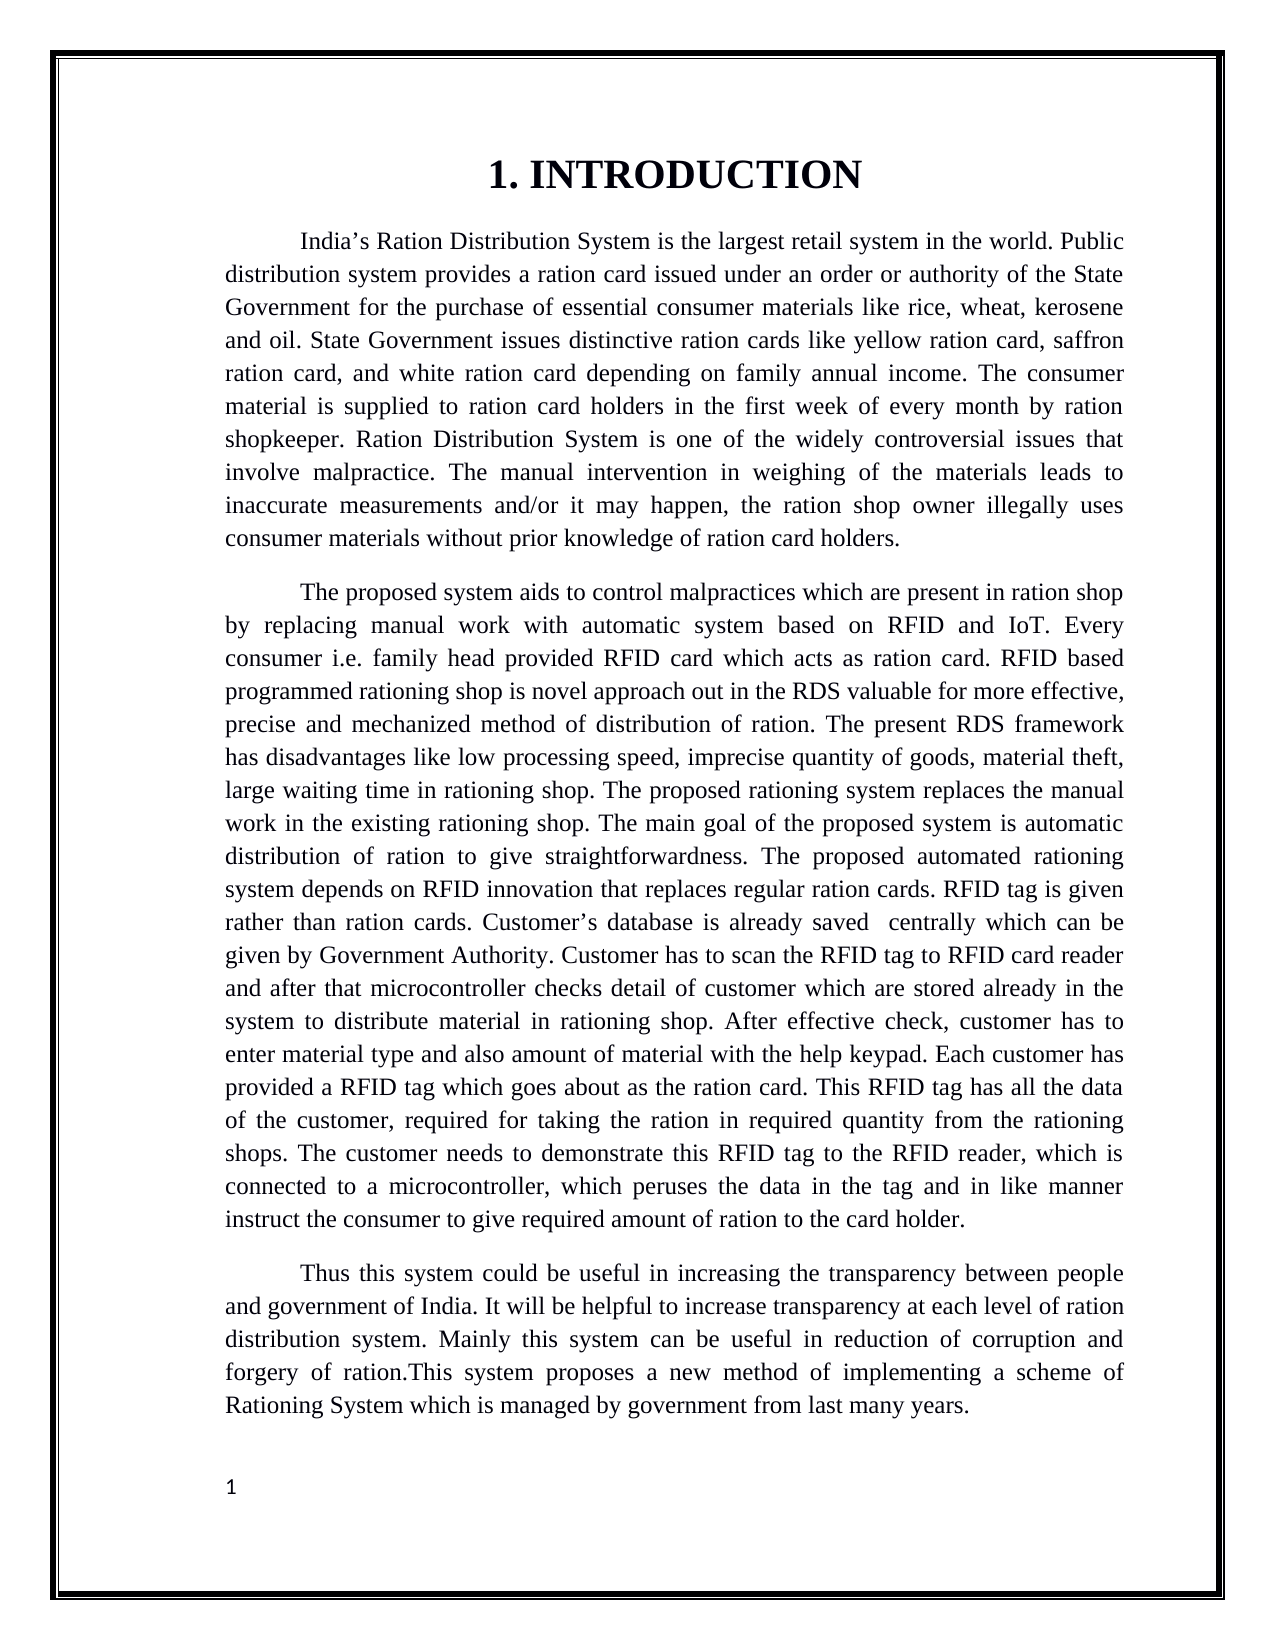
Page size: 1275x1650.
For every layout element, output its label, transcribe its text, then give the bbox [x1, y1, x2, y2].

text India’s Ration Distribution System is the largest retail system in the world. Public distribution system provides a ration card issued under an order or authority of the State Government for the purchase of essential consumer materials like rice, wheat, kerosene and oil. State Government issues distinctive ration cards like yellow ration card, saffron ration card, and white ration card depending on family annual income. The consumer material is supplied to ration card holders in the first week of every month by ration shopkeeper. Ration Distribution System is one of the widely controversial issues that involve malpractice. The manual intervention in weighing of the materials leads to inaccurate measurements and/or it may happen, the ration shop owner illegally uses consumer materials without prior knowledge of ration card holders. [225, 226, 1125, 552]
text The proposed system aids to control malpractices which are present in ration shop by replacing manual work with automatic system based on RFID and IoT. Every consumer i.e. family head provided RFID card which acts as ration card. RFID based programmed rationing shop is novel approach out in the RDS valuable for more effective, precise and mechanized method of distribution of ration. The present RDS framework has disadvantages like low processing speed, imprecise quantity of goods, material theft, large waiting time in rationing shop. The proposed rationing system replaces the manual work in the existing rationing shop. The main goal of the proposed system is automatic distribution of ration to give straightforwardness. The proposed automated rationing system depends on RFID innovation that replaces regular ration cards. RFID tag is given rather than ration cards. Customer’s database is already saved centrally which can be given by Government Authority. Customer has to scan the RFID tag to RFID card reader and after that microcontroller checks detail of customer which are stored already in the system to distribute material in rationing shop. After effective check, customer has to enter material type and also amount of material with the help keypad. Each customer has provided a RFID tag which goes about as the ration card. This RFID tag has all the data of the customer, required for taking the ration in required quantity from the rationing shops. The customer needs to demonstrate this RFID tag to the RFID reader, which is connected to a microcontroller, which peruses the data in the tag and in like manner instruct the consumer to give required amount of ration to the card holder. [225, 577, 1125, 1233]
text 1. INTRODUCTION [225, 150, 1125, 198]
text Thus this system could be useful in increasing the transparency between people and government of India. It will be helpful to increase transparency at each level of ration distribution system. Mainly this system can be useful in reduction of corruption and forgery of ration.This system proposes a new method of implementing a scheme of Rationing System which is managed by government from last many years. [225, 1258, 1125, 1419]
